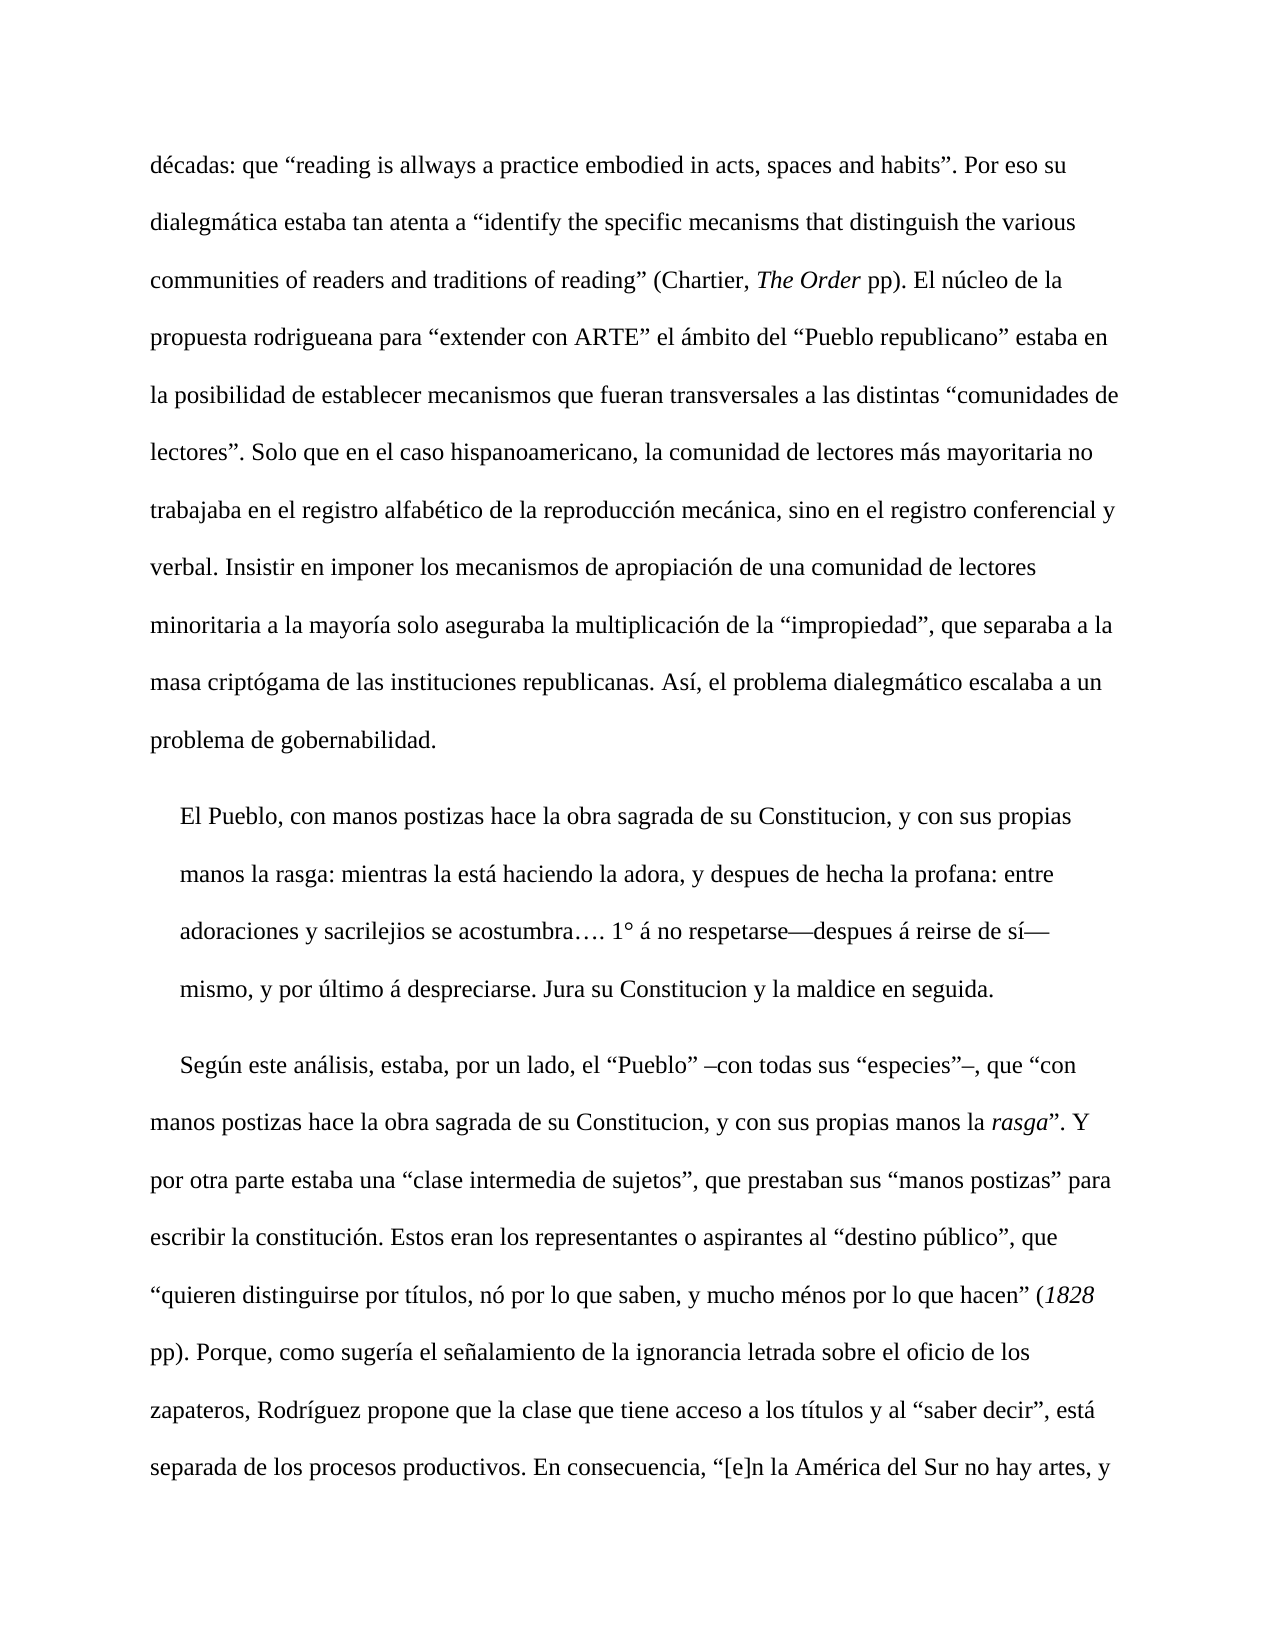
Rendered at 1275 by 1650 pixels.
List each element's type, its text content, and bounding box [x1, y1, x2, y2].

text El Pueblo, con manos postizas hace la obra sagrada de su Constitucion, y con sus propias manos la rasga: mientras la está haciendo la adora, y despues de hecha la profana: entre adoraciones y sacrilejios se acostumbra…. 1° á no respetarse—despues á reirse de sí—mismo, y por último á despreciarse. Jura su Constitucion y la maldice en seguida. [179, 801, 1096, 1002]
text décadas: que “reading is allways a practice embodied in acts, spaces and habits”. Por eso su dialegmática estaba tan atenta a “identify the specific mecanisms that distinguish the various communities of readers and traditions of reading” (Chartier, The Order pp). El núcleo de la propuesta rodrigueana para “extender con ARTE” el ámbito del “Pueblo republicano” estaba en la posibilidad de establecer mecanismos que fueran transversales a las distintas “comunidades de lectores”. Solo que en el caso hispanoamericano, la comunidad de lectores más mayoritaria no trabajaba en el registro alfabético de la reproducción mecánica, sino en el registro conferencial y verbal. Insistir en imponer los mecanismos de apropiación de una comunidad de lectores minoritaria a la mayoría solo aseguraba la multiplicación de la “impropiedad”, que separaba a la masa criptógama de las instituciones republicanas. Así, el problema dialegmático escalaba a un problema de gobernabilidad. [150, 150, 1125, 754]
text Según este análisis, estaba, por un lado, el “Pueblo” –con todas sus “especies”–, que “con manos postizas hace la obra sagrada de su Constitucion, y con sus propias manos la rasga”. Y por otra parte estaba una “clase intermedia de sujetos”, que prestaban sus “manos postizas” para escribir la constitución. Estos eran los representantes o aspirantes al “destino público”, que “quieren distinguirse por títulos, nó por lo que saben, y mucho ménos por lo que hacen” (1828 pp). Porque, como sugería el señalamiento de la ignorancia letrada sobre el oficio de los zapateros, Rodríguez propone que la clase que tiene acceso a los títulos y al “saber decir”, está separada de los procesos productivos. En consecuencia, “[e]n la América del Sur no hay artes, y [150, 1050, 1125, 1481]
